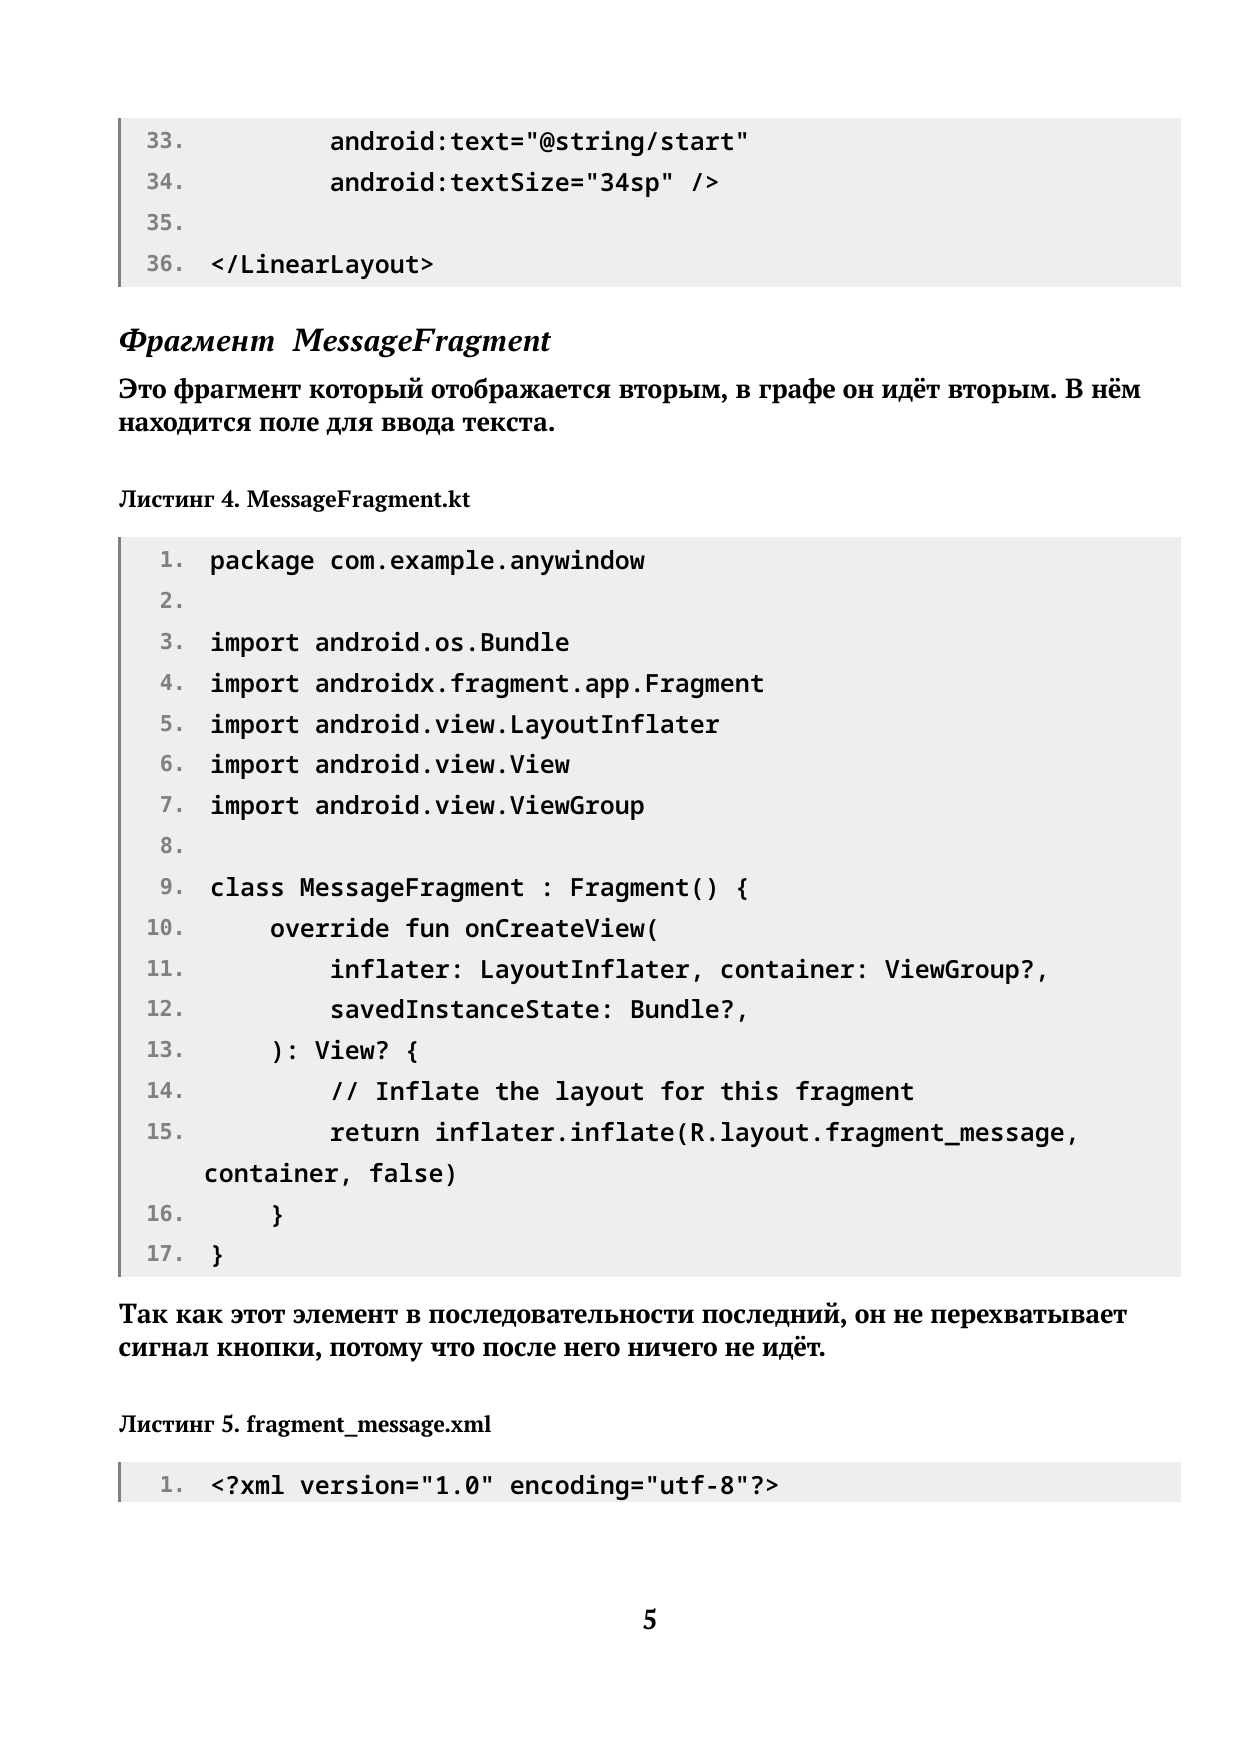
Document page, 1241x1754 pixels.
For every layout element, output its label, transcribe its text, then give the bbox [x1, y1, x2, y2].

list class MessageFragment : Fragment() { [121, 864, 1181, 904]
list import android.view.LayoutInflater [121, 700, 1181, 740]
list android:textSize="34sp" /> [121, 159, 1181, 199]
list savedInstanceState: Bundle?, [121, 986, 1181, 1026]
list import android.view.ViewGroup [121, 782, 1181, 822]
list import android.view.View [121, 741, 1181, 781]
list android:text="@string/start" [121, 118, 1181, 158]
list import androidx.fragment.app.Fragment [121, 659, 1181, 699]
text Так как этот элемент в последовательности последний, он не перехватывает сигнал кнопки, потому что после него ничего не идёт. [118, 1296, 1181, 1363]
subtitle Фрагмент MessageFragment [118, 320, 1181, 358]
text Листинг 4. MessageFragment.kt [118, 484, 1181, 513]
list return inflater.inflate(R.layout.fragment_message, container, false) [121, 1109, 1181, 1189]
list ): View? { [121, 1027, 1181, 1067]
list override fun onCreateView( [121, 904, 1181, 944]
list inflater: LayoutInflater, container: ViewGroup?, [121, 945, 1181, 985]
list // Inflate the layout for this fragment [121, 1068, 1181, 1108]
list } [121, 1190, 1181, 1230]
text Листинг 5. fragment_message.xml [118, 1409, 1181, 1438]
list import android.os.Bundle [121, 619, 1181, 659]
list </LinearLayout> [121, 241, 1181, 287]
list package com.example.anywindow [121, 537, 1181, 577]
text Это фрагмент который отображается вторым, в графе он идёт вторым. В нём находится поле для ввода текста. [118, 371, 1181, 438]
list <?xml version="1.0" encoding="utf-8"?> [121, 1462, 1181, 1502]
list } [121, 1231, 1181, 1277]
